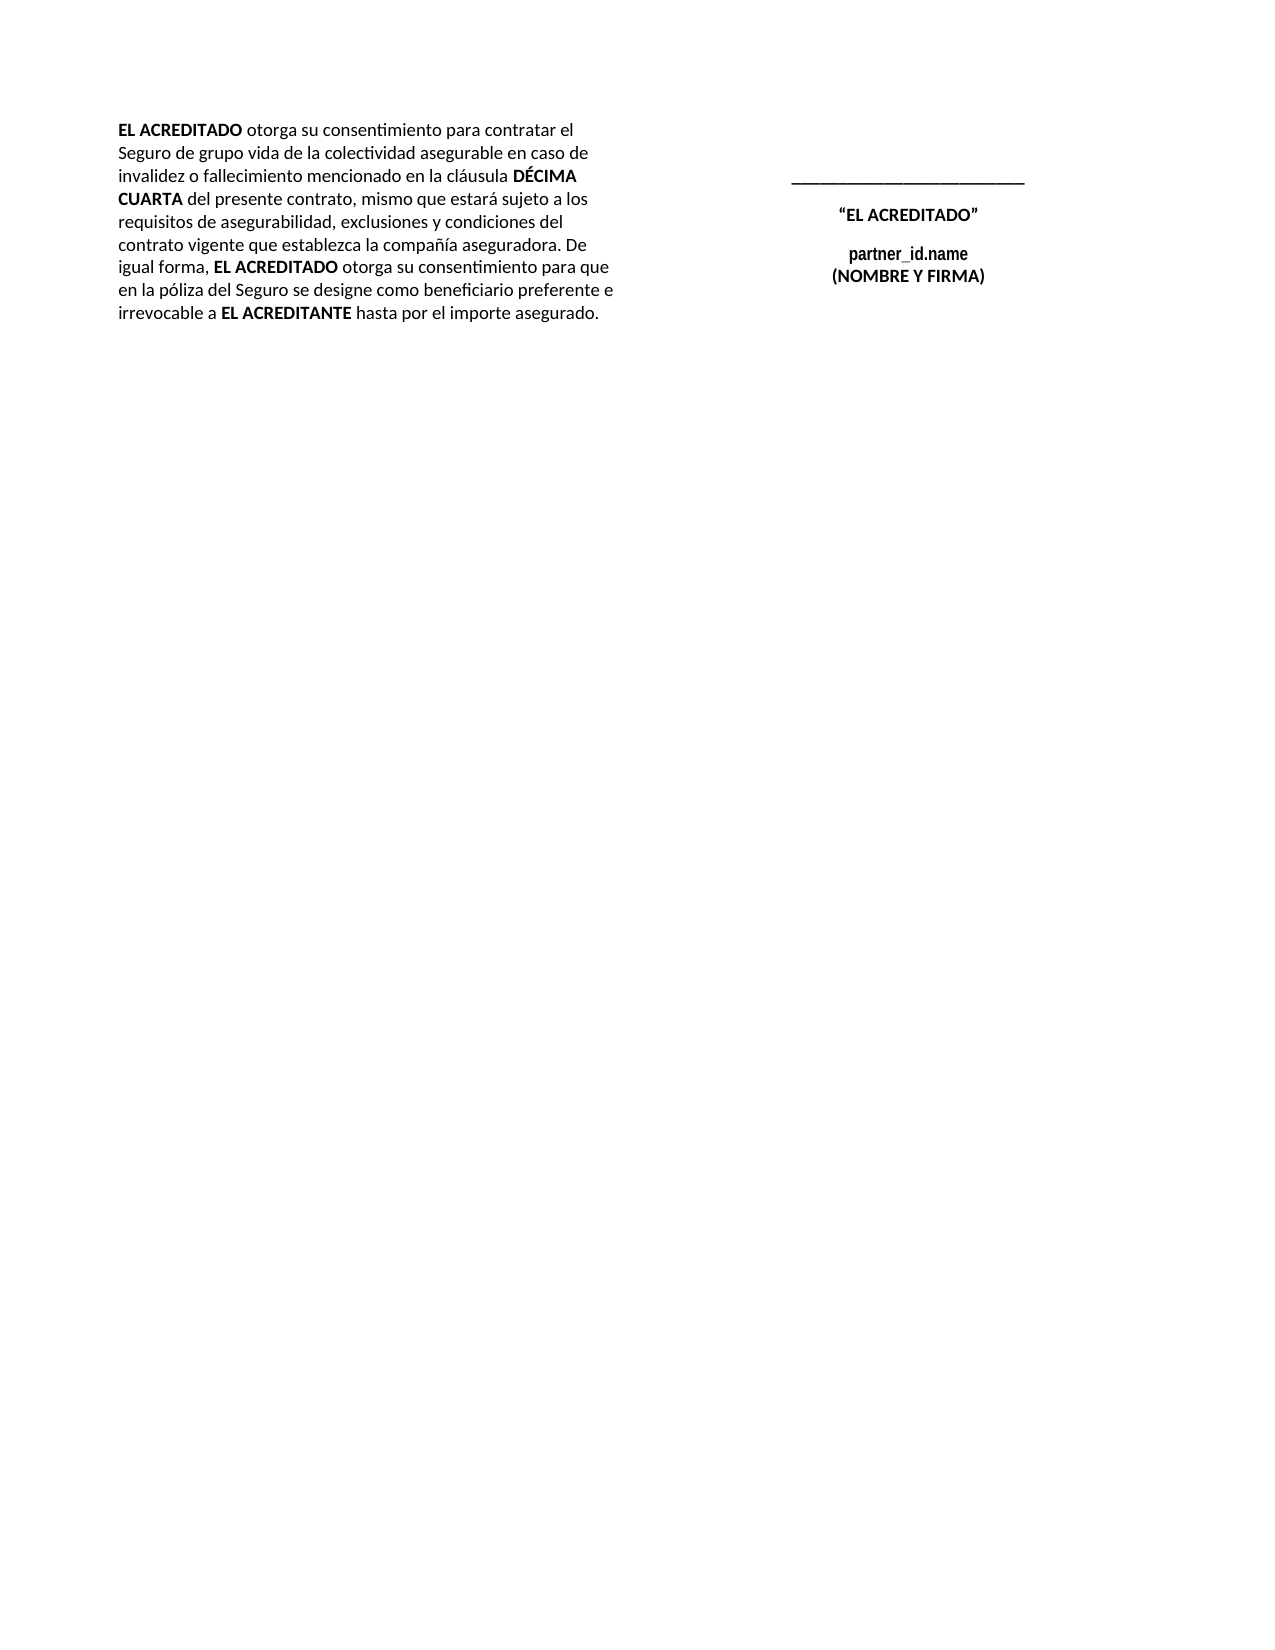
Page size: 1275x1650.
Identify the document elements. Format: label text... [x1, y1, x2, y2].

text _________________________ [659, 164, 1157, 187]
text requisitos de asegurabilidad, exclusiones y condiciones del contrato vigente que establezca la compañía aseguradora. De igual forma, EL ACREDITADO otorga su consentimiento para que en la póliza del Seguro se designe como beneficiario preferente e irrevocable a EL ACREDITANTE hasta por el importe asegurado. [118, 210, 615, 324]
text “EL ACREDITADO” [659, 203, 1157, 226]
text partner_id.name [659, 243, 1157, 265]
text (NOMBRE Y FIRMA) [659, 265, 1157, 288]
text EL ACREDITADO otorga su consentimiento para contratar el Seguro de grupo vida de la colectividad asegurable en caso de invalidez o fallecimiento mencionado en la cláusula DÉCIMA CUARTA del presente contrato, mismo que estará sujeto a los [118, 118, 615, 210]
